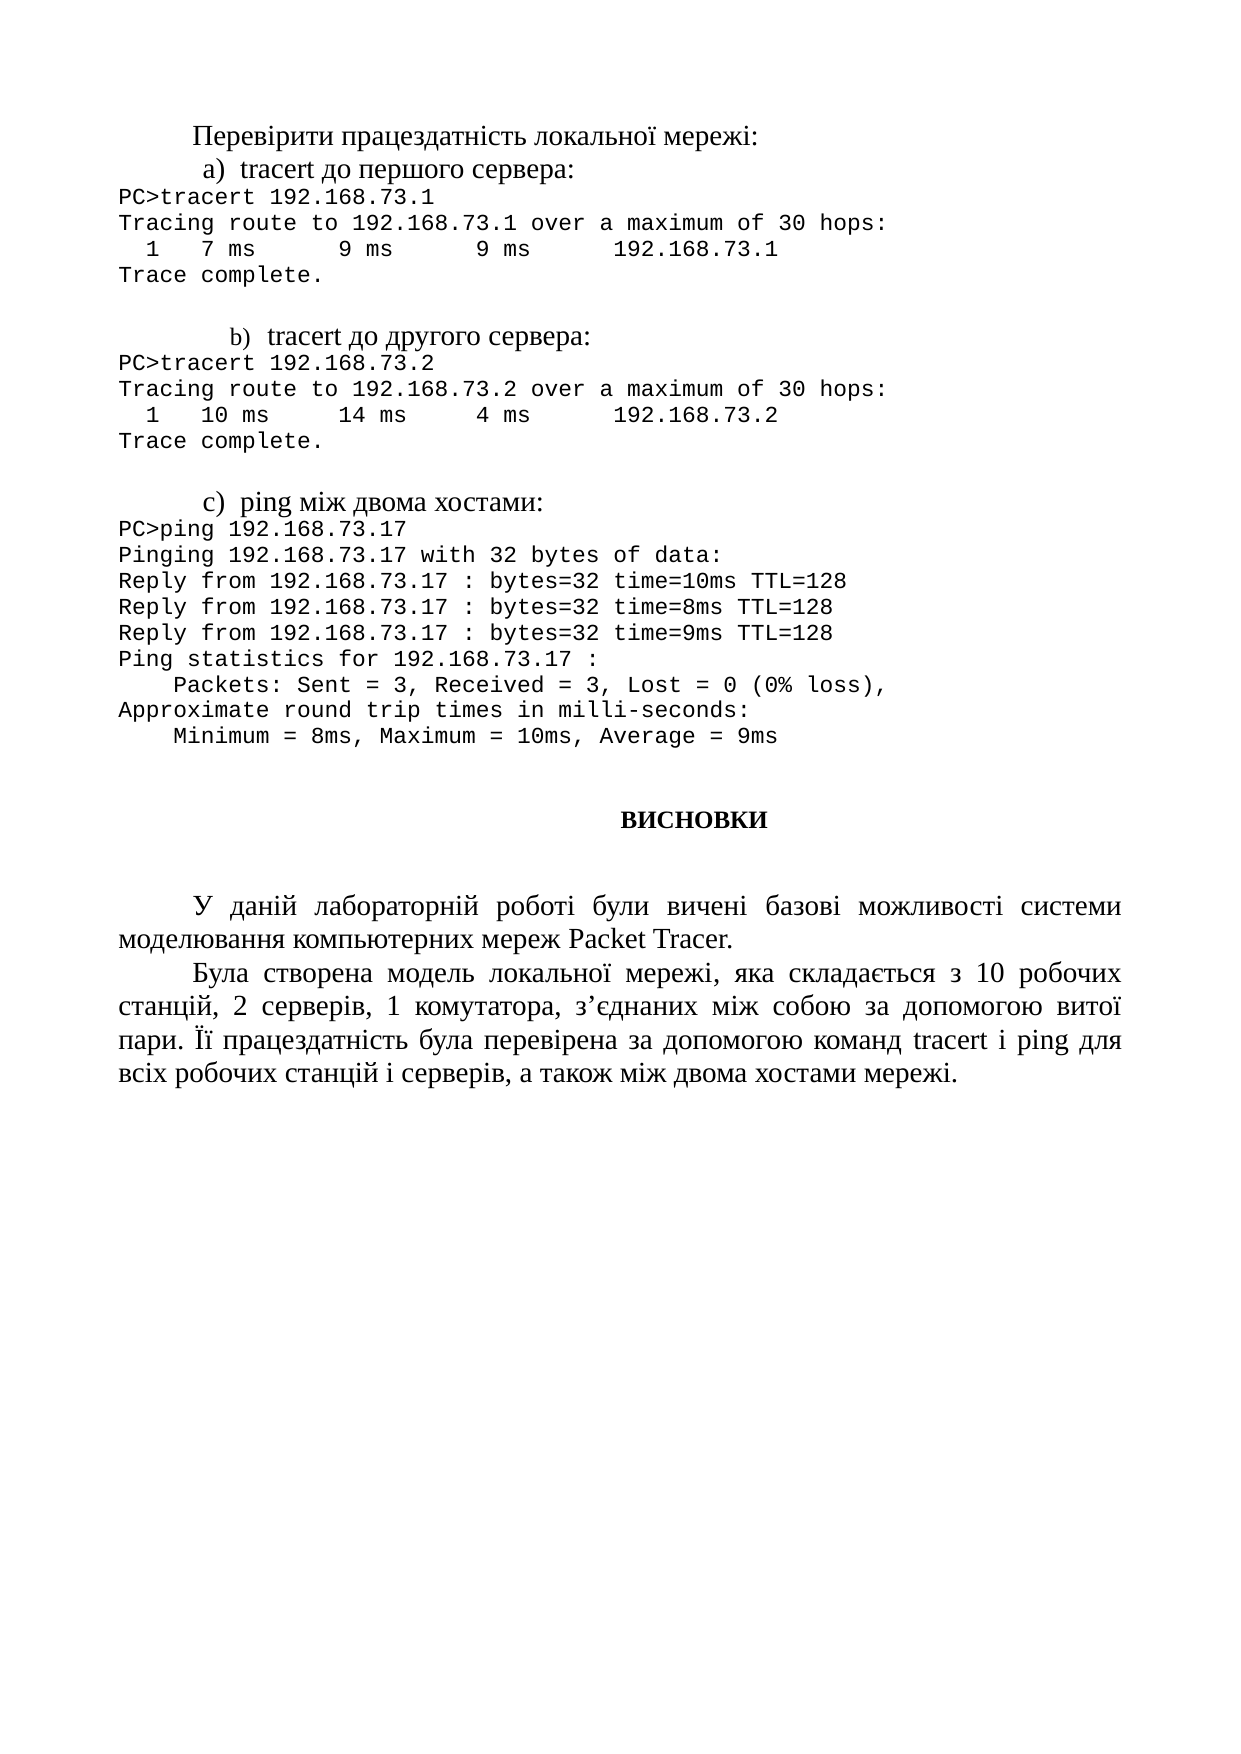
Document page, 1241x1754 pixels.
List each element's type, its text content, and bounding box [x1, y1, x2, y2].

text PC>tracert 192.168.73.2 [118, 351, 1122, 377]
text Minimum = 8ms, Maximum = 10ms, Average = 9ms [118, 725, 1122, 751]
text У даній лабораторній роботі були виченi базові можливості системи моделювання компьютерних мереж Packet Tracer. [118, 888, 1122, 955]
text Перевірити працездатність локальної мережі: [118, 118, 1122, 152]
text Reply from 192.168.73.17 : bytes=32 time=8ms TTL=128 [118, 595, 1122, 621]
text Reply from 192.168.73.17 : bytes=32 time=9ms TTL=128 [118, 621, 1122, 647]
text 1 10 ms 14 ms 4 ms 192.168.73.2 [118, 403, 1122, 429]
text Trace complete. [118, 263, 1122, 289]
text Pinging 192.168.73.17 with 32 bytes of data: [118, 543, 1122, 569]
text Packets: Sent = 3, Received = 3, Lost = 0 (0% loss), [118, 673, 1122, 699]
text PC>ping 192.168.73.17 [118, 517, 1122, 543]
subtitle ВИСНОВКИ [192, 805, 1122, 834]
list ping між двома хостами: [202, 484, 1122, 517]
text Tracing route to 192.168.73.1 over a maximum of 30 hops: [118, 211, 1122, 237]
list tracert до першого сервера: [202, 152, 1122, 185]
text Була створена модель локальної мережі, яка складається з 10 робочих станцій, 2 серверів, 1 комутатора, з’єднаних між собою за допомогою витої пари. Її працездатність була перевірена за допомогою команд tracert і ping для всіх робочих станцій і серверів, а також між двома хостами мережі. [118, 955, 1122, 1089]
text Tracing route to 192.168.73.2 over a maximum of 30 hops: [118, 377, 1122, 403]
text Approximate round trip times in milli-seconds: [118, 699, 1122, 725]
text PC>tracert 192.168.73.1 [118, 185, 1122, 211]
text 1 7 ms 9 ms 9 ms 192.168.73.1 [118, 237, 1122, 263]
text Reply from 192.168.73.17 : bytes=32 time=10ms TTL=128 [118, 569, 1122, 595]
text Trace complete. [118, 429, 1122, 455]
text Ping statistics for 192.168.73.17 : [118, 647, 1122, 673]
list tracert до другого сервера: [229, 318, 1122, 351]
